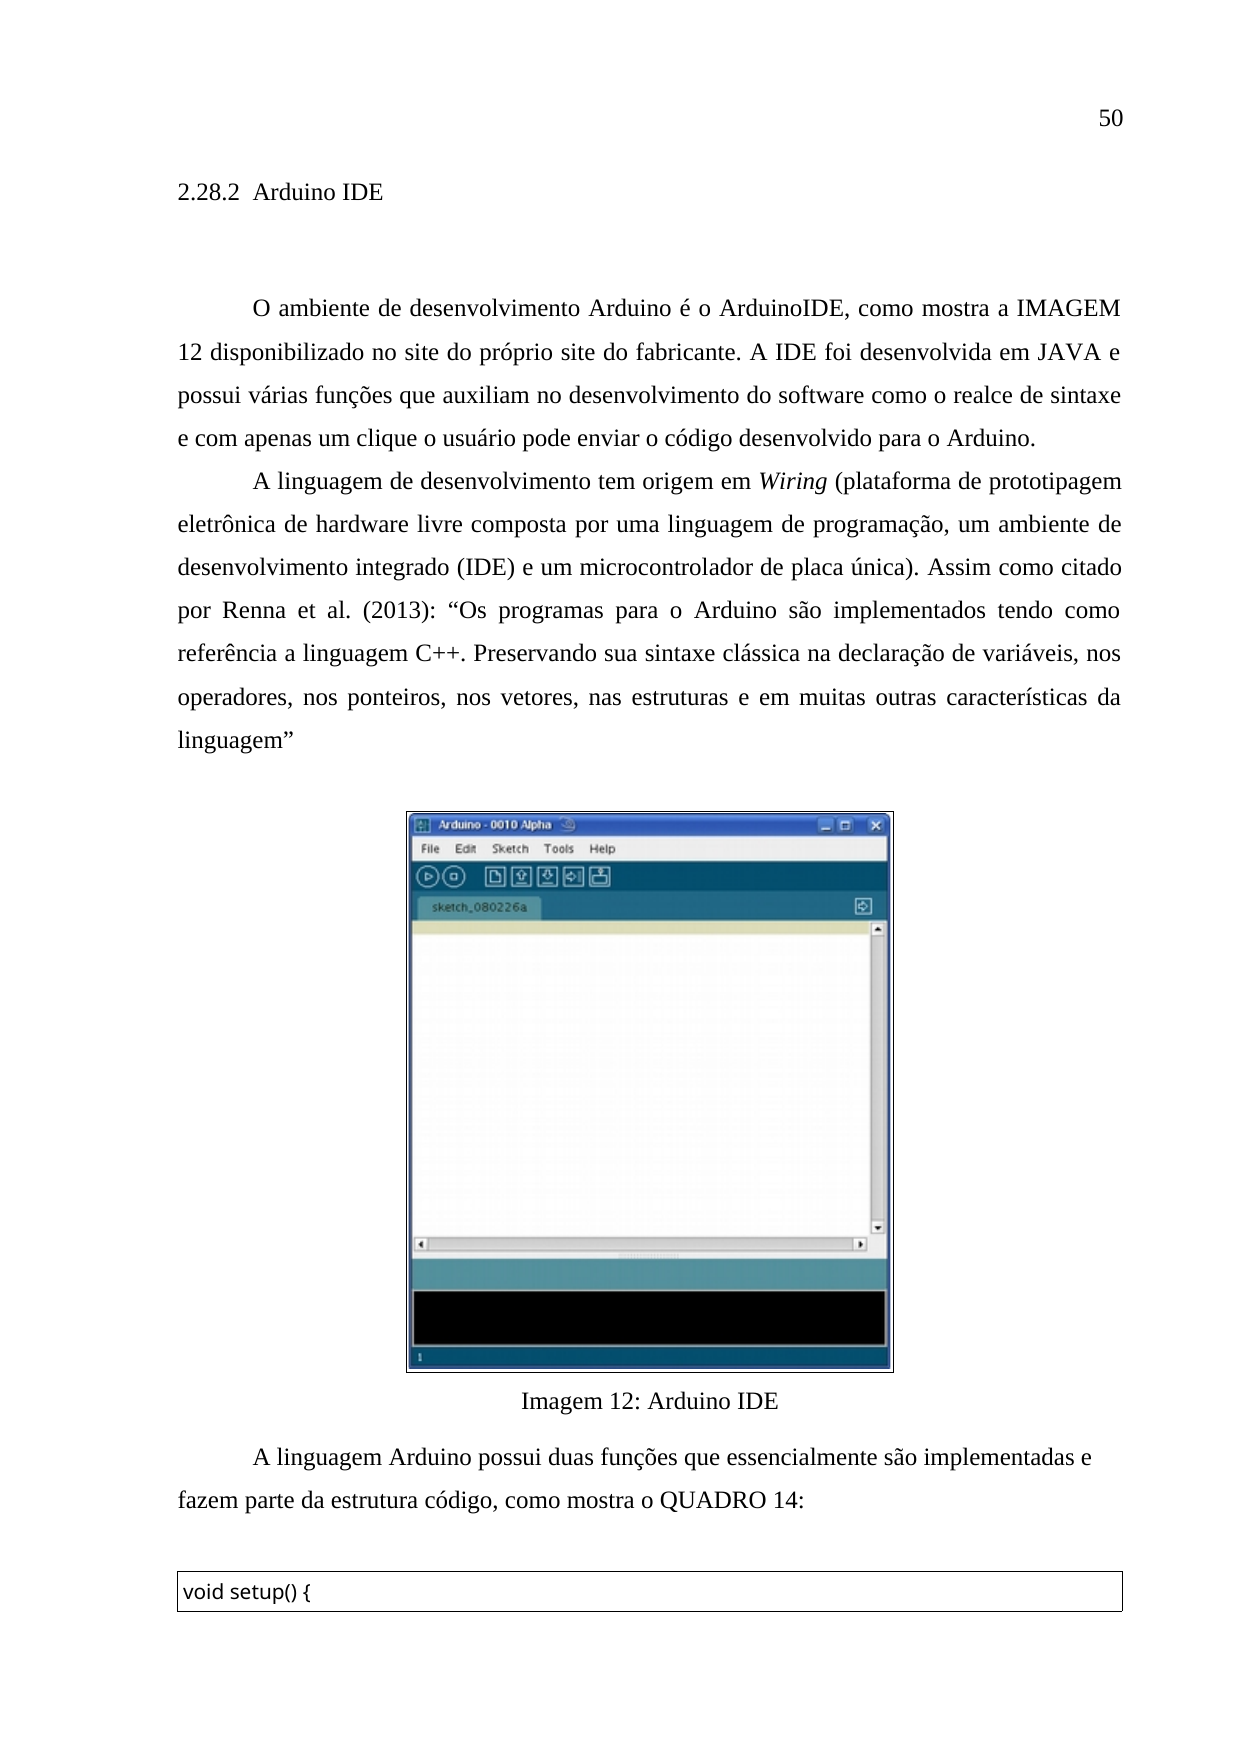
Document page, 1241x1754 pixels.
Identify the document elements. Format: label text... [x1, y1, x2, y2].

text [407, 812, 893, 1372]
text A linguagem de desenvolvimento tem origem em Wiring (plataforma de prototipagem eletrônica de hardware livre composta por uma linguagem de programação, um ambiente de desenvolvimento integrado (IDE) e um microcontrolador de placa única). Assim como citado por Renna et al. (2013): “Os programas para o Arduino são implementados tendo como referência a linguagem C++. Preservando sua sintaxe clássica na declaração de variáveis, nos operadores, nos ponteiros, nos vetores, nas estruturas e em muitas outras características da linguagem” [177, 466, 1122, 753]
text A linguagem Arduino possui duas funções que essencialmente são implementadas e fazem parte da estrutura código, como mostra o QUADRO 14: [177, 1442, 1122, 1514]
subtitle Arduino IDE [177, 177, 1122, 206]
table_header void setup() { [178, 1572, 1122, 1611]
text O ambiente de desenvolvimento Arduino é o ArduinoIDE, como mostra a IMAGEM 12 disponibilizado no site do próprio site do fabricante. A IDE foi desenvolvida em JAVA e possui várias funções que auxiliam no desenvolvimento do software como o realce de sintaxe e com apenas um clique o usuário pode enviar o código desenvolvido para o Arduino. [177, 293, 1122, 452]
picture [408, 813, 891, 1369]
text Imagem 12: Arduino IDE [177, 823, 1122, 1415]
